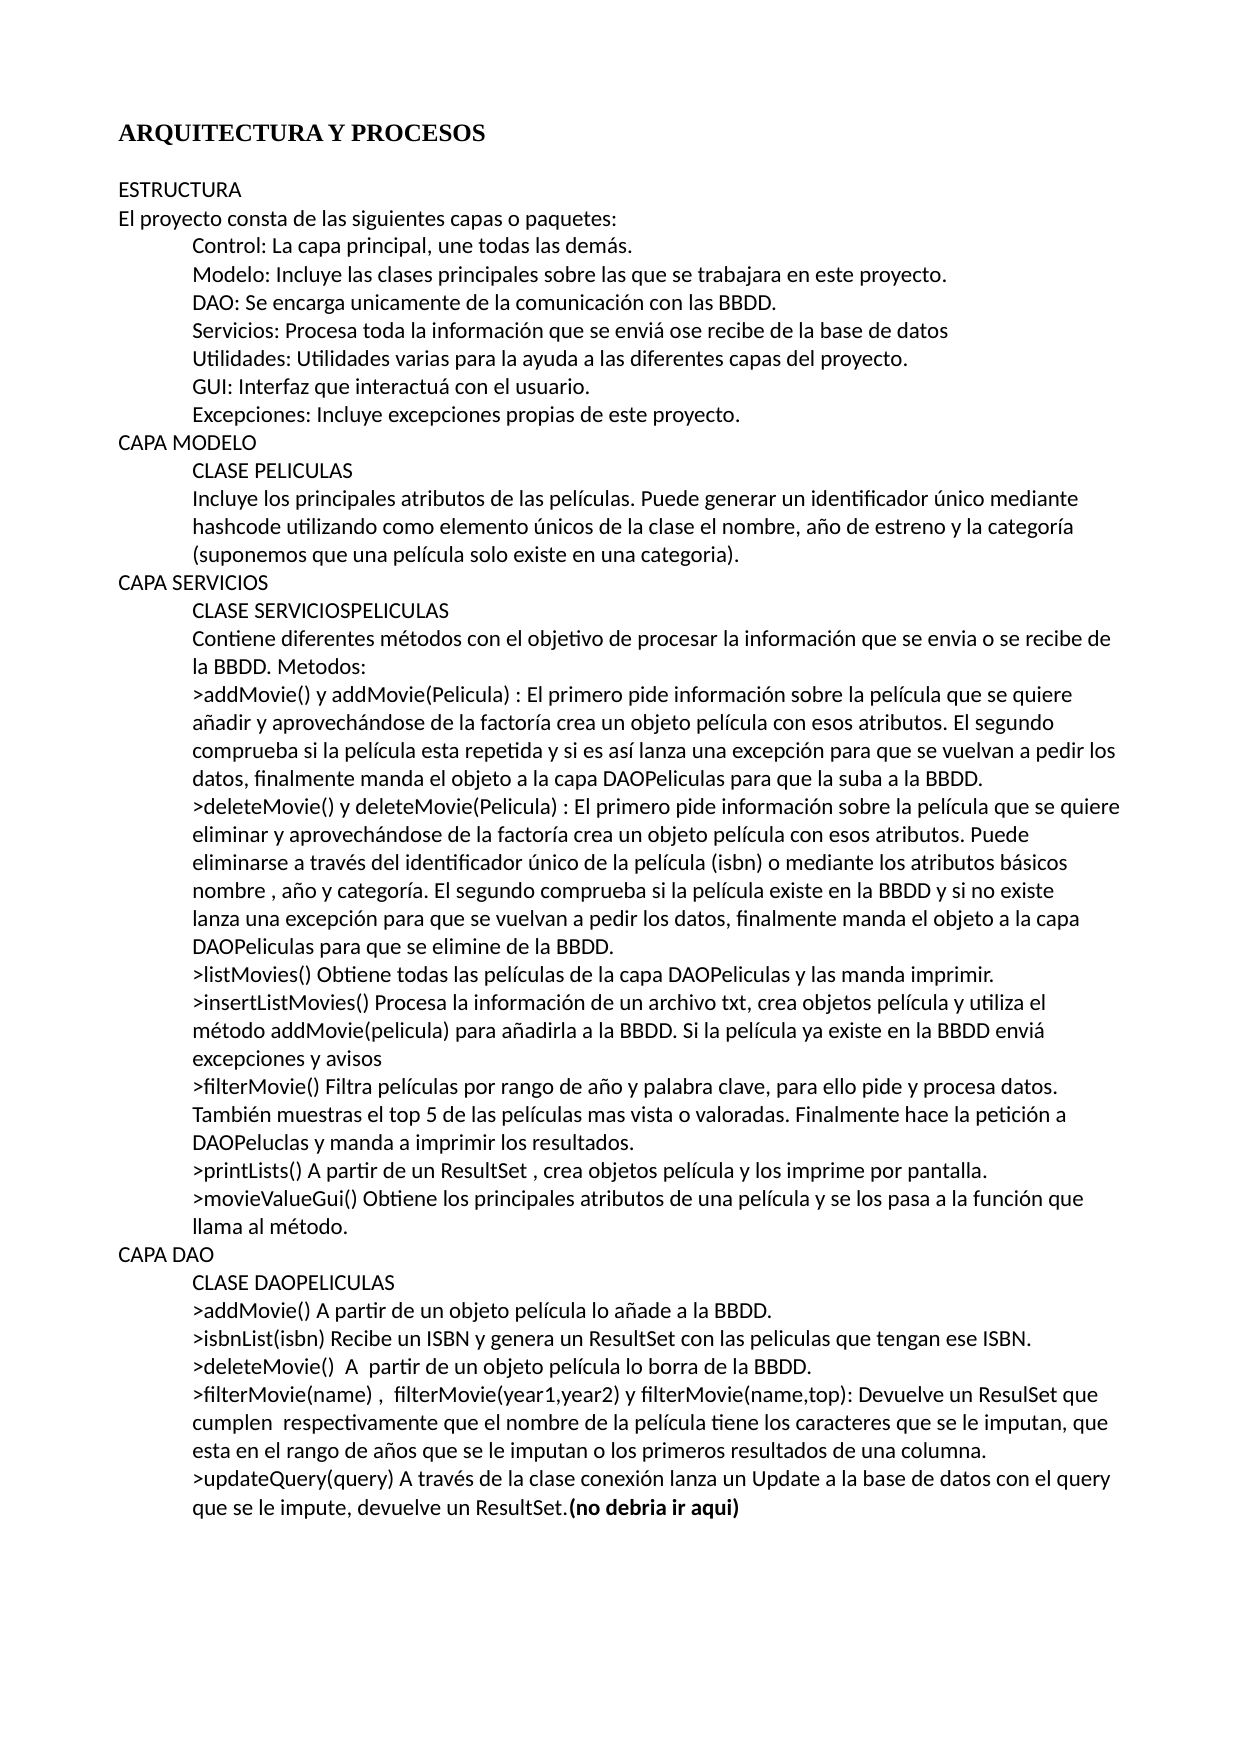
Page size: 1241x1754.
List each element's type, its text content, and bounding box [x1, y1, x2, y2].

text Contiene diferentes métodos con el objetivo de procesar la información que se envia o se recibe de la BBDD. Metodos: [118, 624, 1122, 680]
text Incluye los principales atributos de las películas. Puede generar un identificador único mediante hashcode utilizando como elemento únicos de la clase el nombre, año de estreno y la categoría (suponemos que una película solo existe en una categoria). [118, 484, 1122, 568]
text DAO: Se encarga unicamente de la comunicación con las BBDD. [118, 288, 1122, 316]
text >listMovies() Obtiene todas las películas de la capa DAOPeliculas y las manda imprimir. [118, 960, 1122, 988]
text Modelo: Incluye las clases principales sobre las que se trabajara en este proyecto. [118, 260, 1122, 288]
text >filterMovie(name) , filterMovie(year1,year2) y filterMovie(name,top): Devuelve un ResulSet que cumplen respectivamente que el nombre de la película tiene los caracteres que se le imputan, que esta en el rango de años que se le imputan o los primeros resultados de una columna. [118, 1381, 1122, 1464]
text CLASE SERVICIOSPELICULAS [118, 596, 1122, 624]
text CLASE DAOPELICULAS [118, 1268, 1122, 1296]
text >insertListMovies() Procesa la información de un archivo txt, crea objetos película y utiliza el método addMovie(pelicula) para añadirla a la BBDD. Si la película ya existe en la BBDD enviá excepciones y avisos [118, 988, 1122, 1072]
text >deleteMovie() A partir de un objeto película lo borra de la BBDD. [118, 1352, 1122, 1381]
text >filterMovie() Filtra películas por rango de año y palabra clave, para ello pide y procesa datos. También muestras el top 5 de las películas mas vista o valoradas. Finalmente hace la petición a DAOPeluclas y manda a imprimir los resultados. [118, 1072, 1122, 1156]
text Utilidades: Utilidades varias para la ayuda a las diferentes capas del proyecto. [118, 344, 1122, 372]
text Excepciones: Incluye excepciones propias de este proyecto. [118, 400, 1122, 428]
text >movieValueGui() Obtiene los principales atributos de una película y se los pasa a la función que llama al método. [118, 1184, 1122, 1240]
text CAPA DAO [118, 1240, 1122, 1268]
text ARQUITECTURA Y PROCESOS [118, 118, 1122, 147]
text Servicios: Procesa toda la información que se enviá ose recibe de la base de datos [118, 316, 1122, 344]
text GUI: Interfaz que interactuá con el usuario. [118, 372, 1122, 400]
text >addMovie() A partir de un objeto película lo añade a la BBDD. [118, 1296, 1122, 1324]
text El proyecto consta de las siguientes capas o paquetes: [118, 204, 1122, 232]
text CAPA MODELO [118, 428, 1122, 456]
text ESTRUCTURA [118, 176, 1122, 204]
text Control: La capa principal, une todas las demás. [118, 232, 1122, 260]
text CLASE PELICULAS [118, 456, 1122, 484]
text >addMovie() y addMovie(Pelicula) : El primero pide información sobre la película que se quiere añadir y aprovechándose de la factoría crea un objeto película con esos atributos. El segundo comprueba si la película esta repetida y si es así lanza una excepción para que se vuelvan a pedir los datos, finalmente manda el objeto a la capa DAOPeliculas para que la suba a la BBDD. [118, 680, 1122, 792]
text >isbnList(isbn) Recibe un ISBN y genera un ResultSet con las peliculas que tengan ese ISBN. [118, 1324, 1122, 1352]
text >printLists() A partir de un ResultSet , crea objetos película y los imprime por pantalla. [118, 1156, 1122, 1184]
text >deleteMovie() y deleteMovie(Pelicula) : El primero pide información sobre la película que se quiere eliminar y aprovechándose de la factoría crea un objeto película con esos atributos. Puede eliminarse a través del identificador único de la película (isbn) o mediante los atributos básicos nombre , año y categoría. El segundo comprueba si la película existe en la BBDD y si no existe lanza una excepción para que se vuelvan a pedir los datos, finalmente manda el objeto a la capa DAOPeliculas para que se elimine de la BBDD. [118, 792, 1122, 960]
text CAPA SERVICIOS [118, 568, 1122, 596]
text >updateQuery(query) A través de la clase conexión lanza un Update a la base de datos con el query que se le impute, devuelve un ResultSet.(no debria ir aqui) [118, 1464, 1122, 1521]
